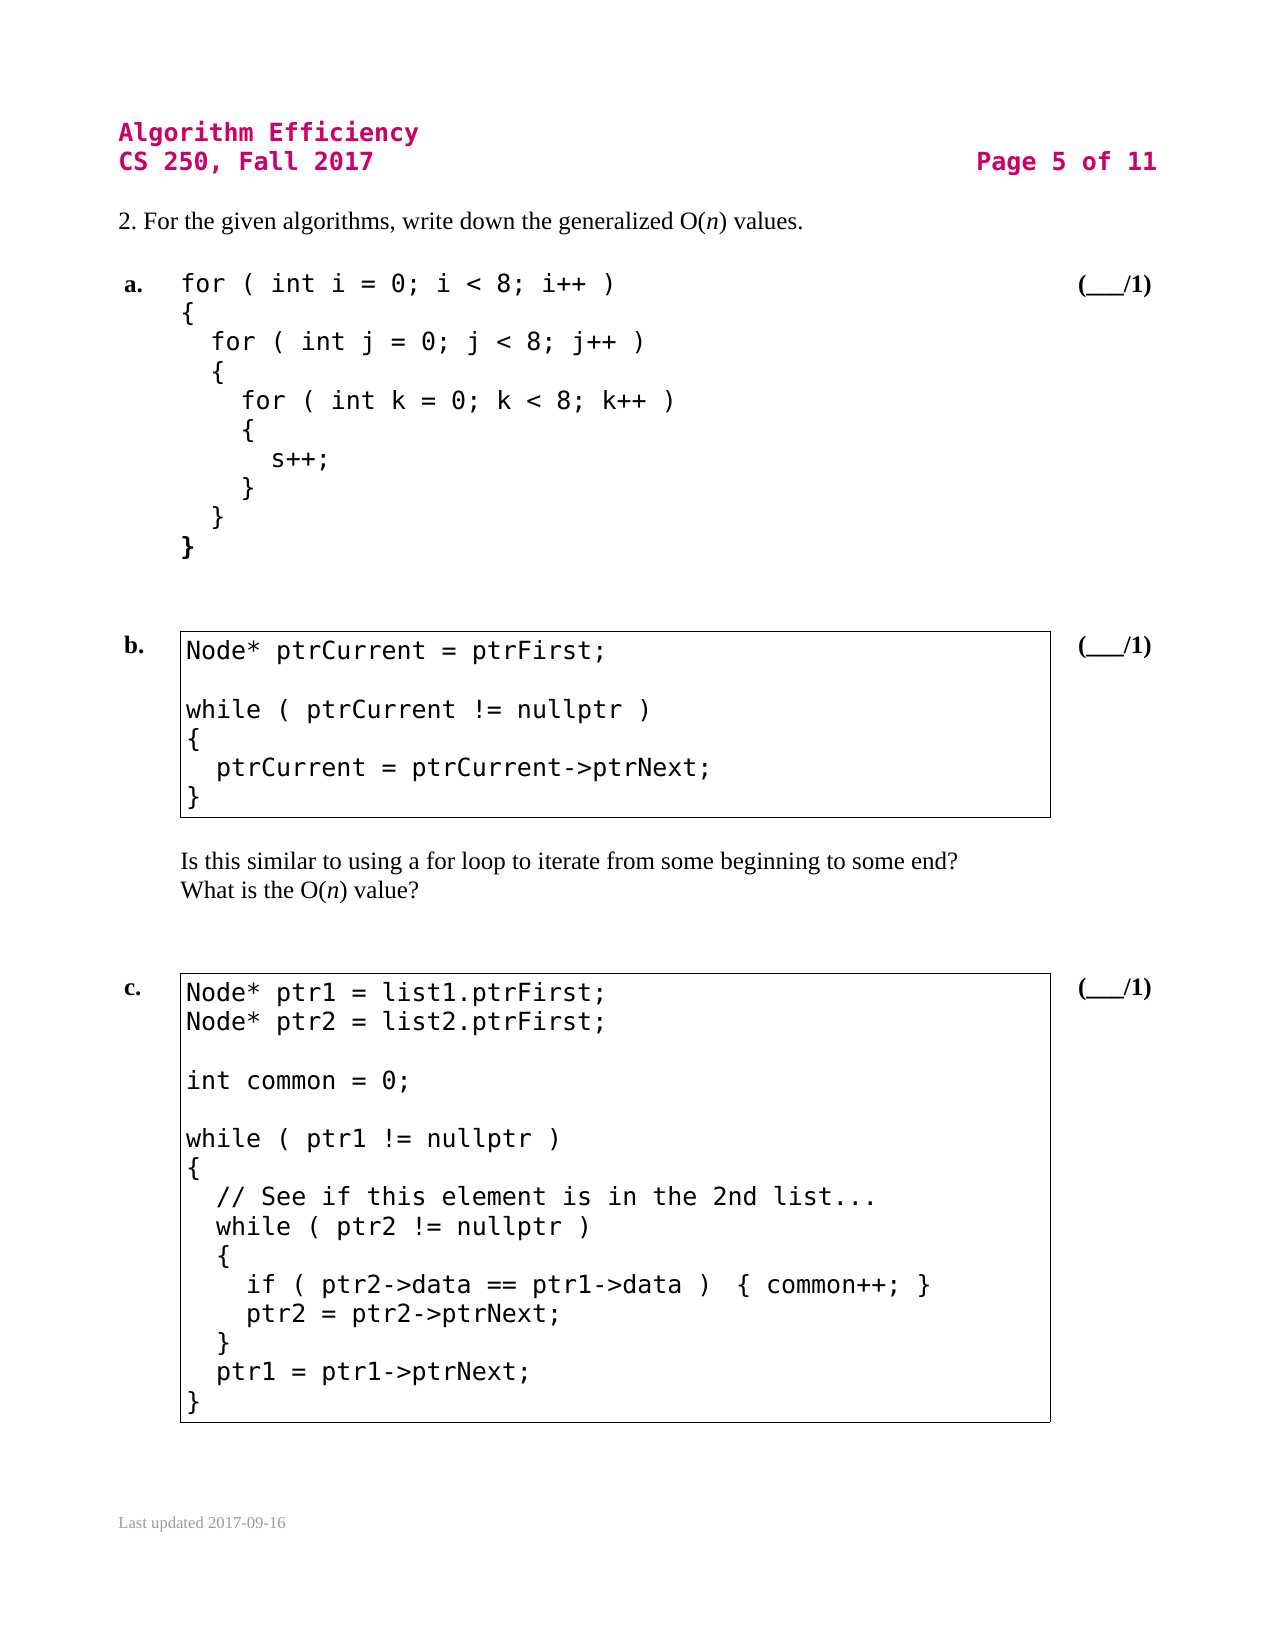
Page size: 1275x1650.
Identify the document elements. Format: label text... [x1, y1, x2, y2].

table_cell c. [118, 967, 174, 1427]
table_cell b. [118, 625, 174, 967]
table_cell (___/1) [1056, 625, 1157, 967]
table_cell (___/1) [1056, 967, 1157, 1427]
table_cell Is this similar to using a for loop to iterate from some beginning to some end? What is the O(n) value? [174, 625, 1056, 967]
table_header Node* ptr1 = list1.ptrFirst; Node* ptr2 = list2.ptrFirst; int common = 0; while ( ptr1 != nullptr ) { // See if this element is in the 2nd list... while ( ptr2 != nullptr ) { if ( ptr2->data == ptr1->data ) { common++; } ptr2 = ptr2->ptrNext; } ptr1 = ptr1->ptrNext; } [181, 974, 1050, 1422]
table_header a. [118, 264, 174, 625]
table_cell [174, 967, 1056, 1427]
table_header Node* ptrCurrent = ptrFirst; while ( ptrCurrent != nullptr ) { ptrCurrent = ptrCurrent->ptrNext; } [181, 632, 1050, 817]
text 2. For the given algorithms, write down the generalized O(n) values. [118, 206, 1157, 235]
table_header for ( int i = 0; i < 8; i++ ) { for ( int j = 0; j < 8; j++ ) { for ( int k = 0; k < 8; k++ ) { s++; } } } [174, 264, 1056, 625]
table_header (___/1) [1056, 264, 1157, 625]
